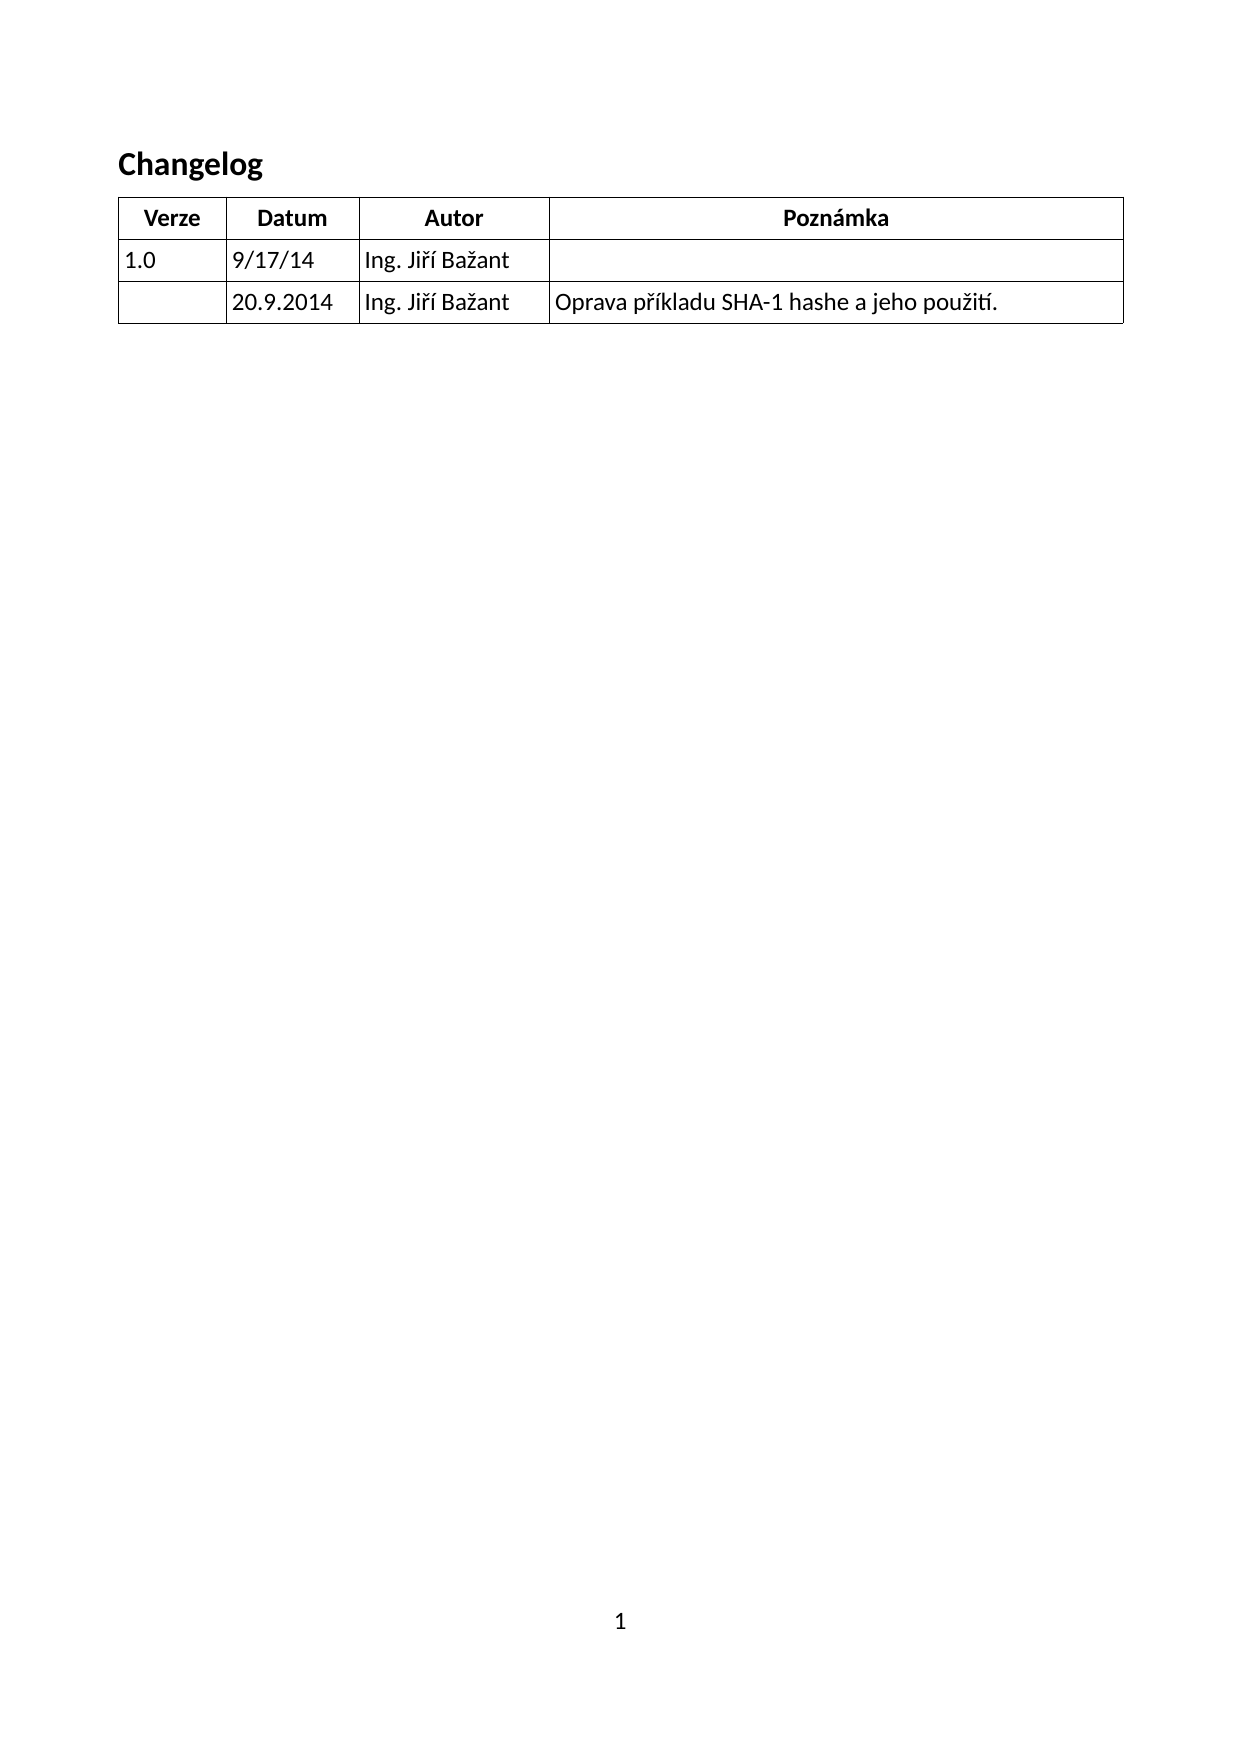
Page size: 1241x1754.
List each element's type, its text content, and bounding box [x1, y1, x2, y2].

table_cell 1.0 [119, 240, 226, 281]
table_cell 20.9.2014 [227, 282, 359, 323]
table_header Verze [119, 198, 226, 239]
table_cell Oprava příkladu SHA-1 hashe a jeho použití. [550, 282, 1123, 323]
table_header Poznámka [550, 198, 1123, 239]
table_cell Ing. Jiří Bažant [360, 240, 549, 281]
subtitle Changelog [118, 143, 1122, 184]
table_header Autor [360, 198, 549, 239]
table_cell 17.9.2014 [227, 240, 359, 281]
table_cell [550, 240, 1123, 281]
table_cell Ing. Jiří Bažant [360, 282, 549, 323]
table_cell [119, 282, 226, 323]
table_header Datum [227, 198, 359, 239]
